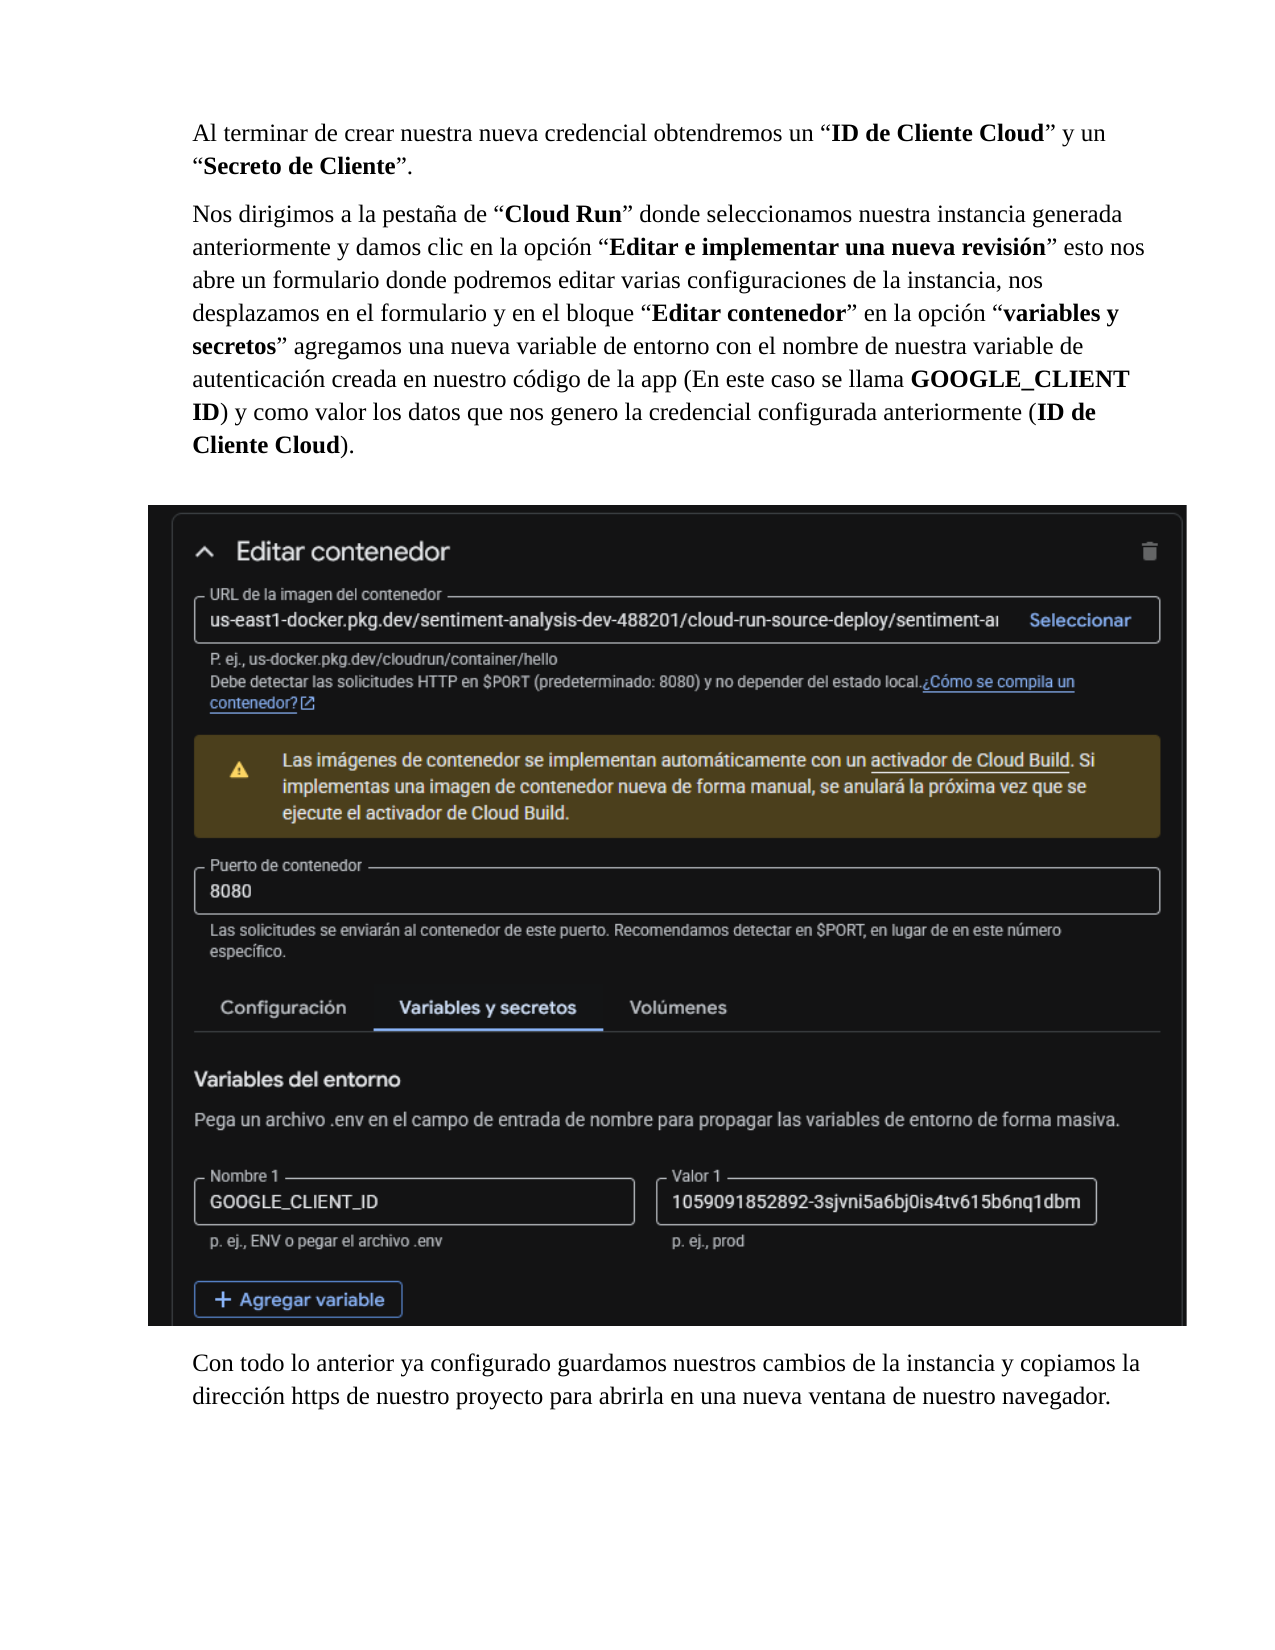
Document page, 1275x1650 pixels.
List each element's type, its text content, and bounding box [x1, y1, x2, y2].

picture [148, 505, 1187, 1326]
text Con todo lo anterior ya configurado guardamos nuestros cambios de la instancia y copiamos la dirección https de nuestro proyecto para abrirla en una nueva ventana de nuestro navegador. [192, 1326, 1157, 1410]
text Nos dirigimos a la pestaña de “Cloud Run” donde seleccionamos nuestra instancia generada anteriormente y damos clic en la opción “Editar e implementar una nueva revisión” esto nos abre un formulario donde podremos editar varias configuraciones de la instancia, nos desplazamos en el formulario y en el bloque “Editar contenedor” en la opción “variables y secretos” agregamos una nueva variable de entorno con el nombre de nuestra variable de autenticación creada en nuestro código de la app (En este caso se llama GOOGLE_CLIENT ID) y como valor los datos que nos genero la credencial configurada anteriormente (ID de Cliente Cloud). [192, 199, 1157, 459]
text [192, 477, 1157, 505]
text Al terminar de crear nuestra nueva credencial obtendremos un “ID de Cliente Cloud” y un “Secreto de Cliente”. [192, 118, 1157, 180]
